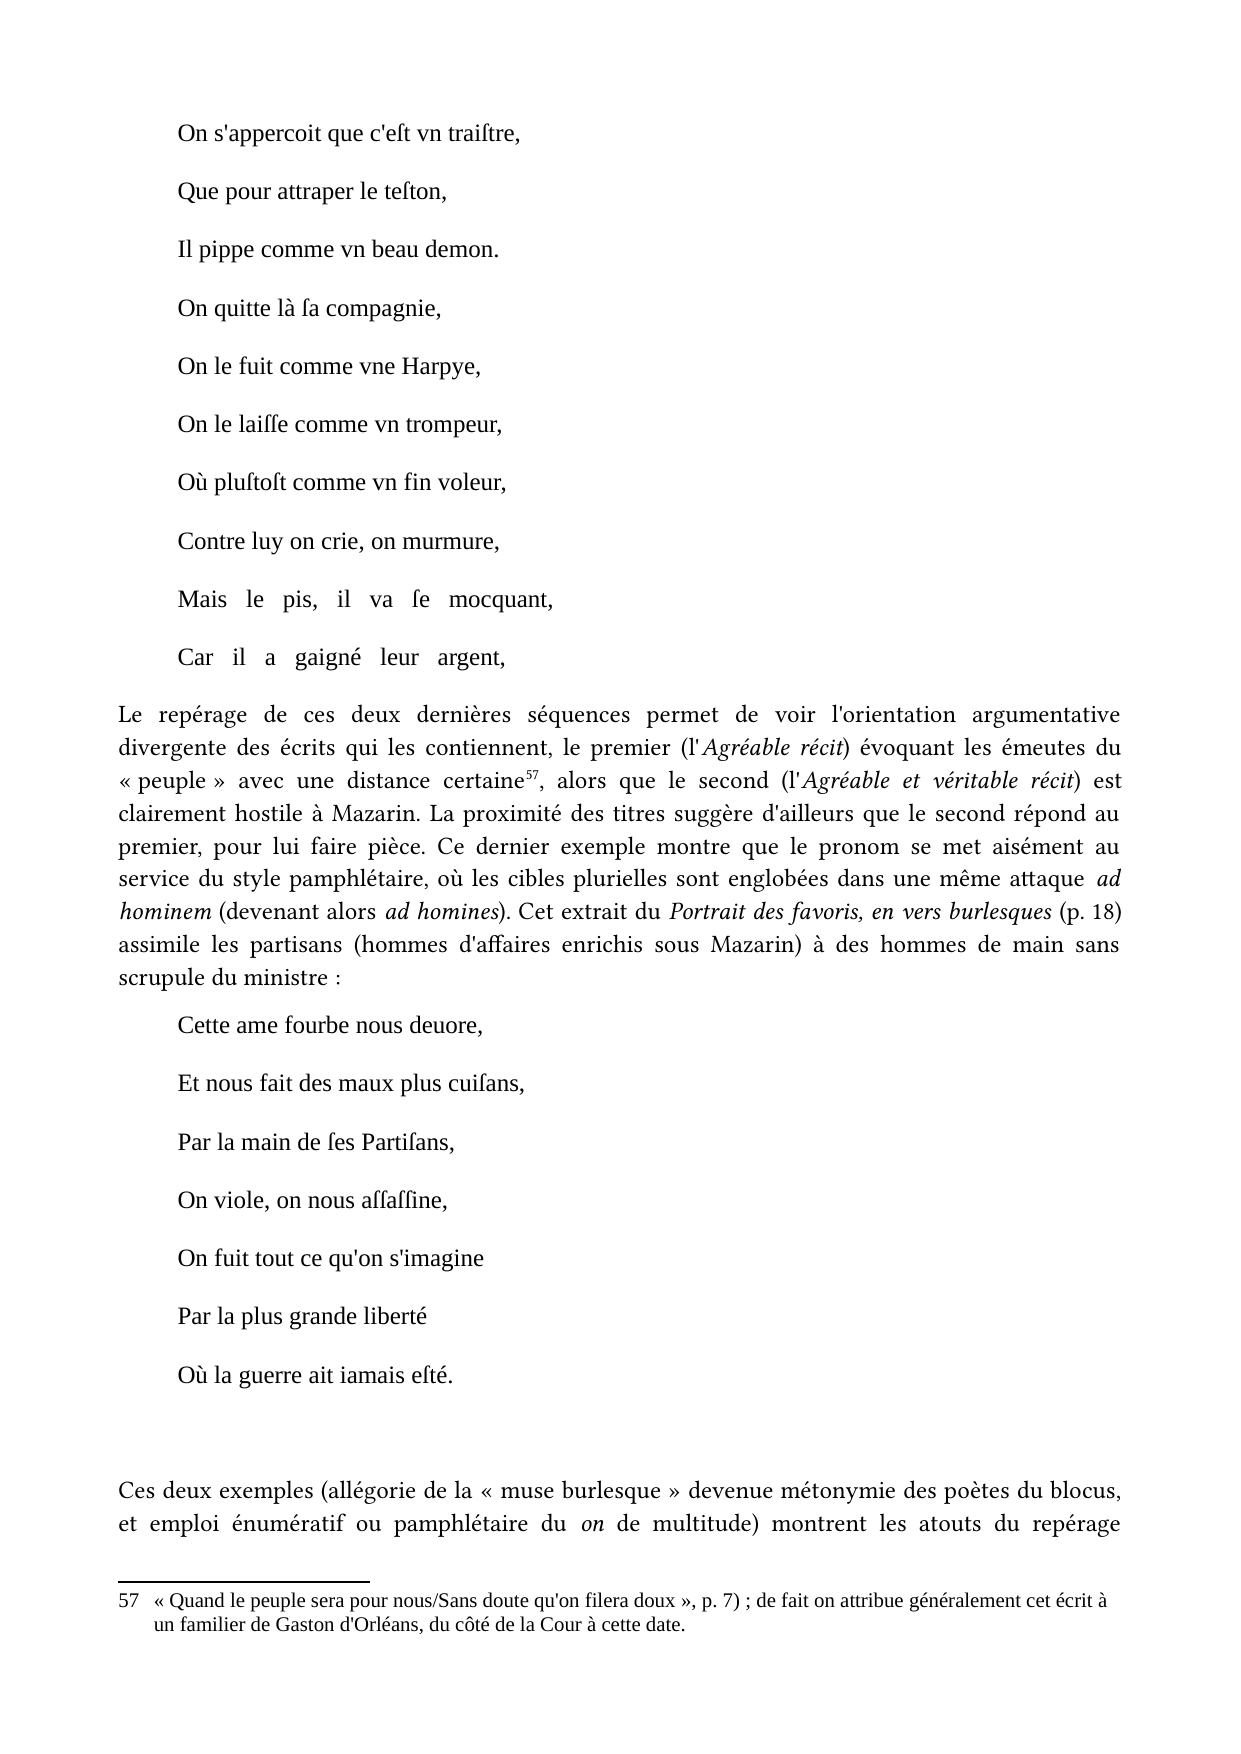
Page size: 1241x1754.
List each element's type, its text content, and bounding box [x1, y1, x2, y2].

text Le repérage de ces deux dernières séquences permet de voir l'orientation argumentative divergente des écrits qui les contiennent, le premier (l'Agréable récit) évoquant les émeutes du « peuple » avec une distance certaine, alors que le second (l'Agréable et véritable récit) est clairement hostile à Mazarin. La proximité des titres suggère d'ailleurs que le second répond au premier, pour lui faire pièce. Ce dernier exemple montre que le pronom se met aisément au service du style pamphlétaire, où les cibles plurielles sont englobées dans une même attaque ad hominem (devenant alors ad homines). Cet extrait du Portrait des favoris, en vers burlesques (p. 18) assimile les partisans (hommes d'affaires enrichis sous Mazarin) à des hommes de main sans scrupule du ministre : [118, 700, 1122, 991]
text Que pour attraper le teſton, [177, 176, 1063, 205]
text On quitte là ſa compagnie, [177, 293, 1063, 322]
text Par la main de ſes Partiſans, [177, 1127, 1063, 1156]
text On le fuit comme vne Harpye, [177, 351, 1063, 380]
text Contre luy on crie, on murmure, [177, 526, 1063, 554]
text On viole, on nous aſſaſſine, [177, 1185, 1063, 1214]
text On fuit tout ce qu'on s'imagine [177, 1243, 1063, 1272]
text Ces deux exemples (allégorie de la « muse burlesque » devenue métonymie des poètes du blocus, et emploi énumératif ou pamphlétaire du on de multitude) montrent les atouts du repérage [118, 1476, 1122, 1537]
text Il pippe comme vn beau demon. [177, 234, 1063, 263]
text On le laiſſe comme vn trompeur, [177, 409, 1063, 438]
text Par la plus grande liberté [177, 1301, 1063, 1330]
text « Quand le peuple sera pour nous/Sans doute qu'on filera doux », p. 7) ; de fait on attribue généralement cet écrit à un familier de Gaston d'Orléans, du côté de la Cour à cette date. [118, 1588, 1122, 1636]
text Où la guerre ait iamais eſté. [177, 1360, 1063, 1388]
text Car il a gaigné leur argent, [177, 642, 1063, 671]
text Où pluſtoſt comme vn fin voleur, [177, 467, 1063, 496]
text Cette ame fourbe nous deuore, [177, 1010, 1063, 1039]
text Mais le pis, il va ſe mocquant, [177, 584, 1063, 613]
text Et nous fait des maux plus cuiſans, [177, 1068, 1063, 1097]
text On s'appercoit que c'eſt vn traiſtre, [177, 118, 1063, 147]
